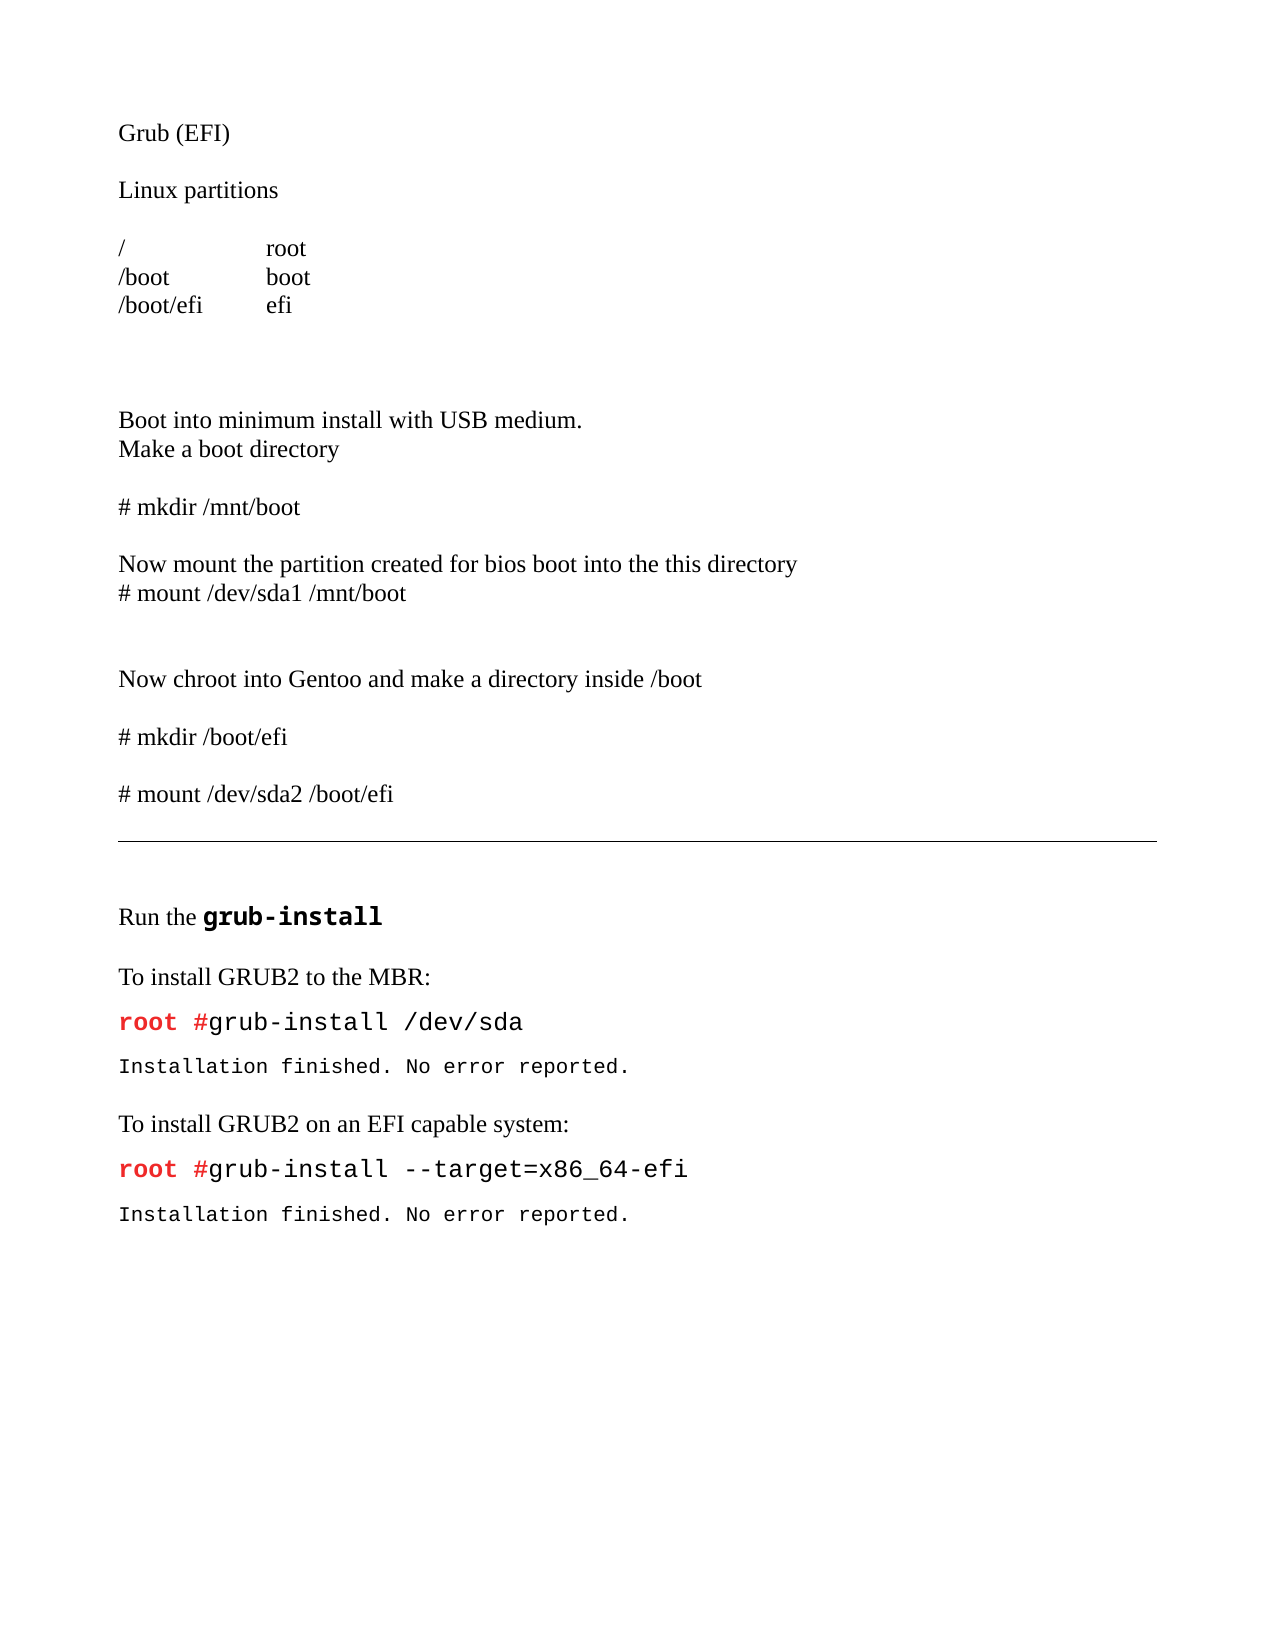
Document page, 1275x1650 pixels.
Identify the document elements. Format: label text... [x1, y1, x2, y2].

text To install GRUB2 on an EFI capable system: [118, 1109, 1157, 1138]
text Now mount the partition created for bios boot into the this directory [118, 549, 1157, 578]
text / root [118, 233, 1157, 262]
text root #grub-install /dev/sda [118, 1009, 1157, 1038]
text Run the grub-install [118, 899, 1157, 933]
text To install GRUB2 to the MBR: [118, 962, 1157, 990]
text /boot boot [118, 262, 1157, 291]
text Now chroot into Gentoo and make a directory inside /boot [118, 664, 1157, 693]
text Linux partitions [118, 176, 1157, 204]
text /boot/efi efi [118, 291, 1157, 319]
text Installation finished. No error reported. [118, 1056, 1157, 1080]
text # mount /dev/sda2 /boot/efi [118, 779, 1157, 808]
text # mount /dev/sda1 /mnt/boot [118, 578, 1157, 607]
text # mkdir /boot/efi [118, 722, 1157, 751]
text Make a boot directory [118, 434, 1157, 463]
text Boot into minimum install with USB medium. [118, 406, 1157, 434]
text # mkdir /mnt/boot [118, 492, 1157, 521]
text root #grub-install --target=x86_64-efi [118, 1157, 1157, 1185]
text Installation finished. No error reported. [118, 1204, 1157, 1228]
text Grub (EFI) [118, 118, 1157, 147]
